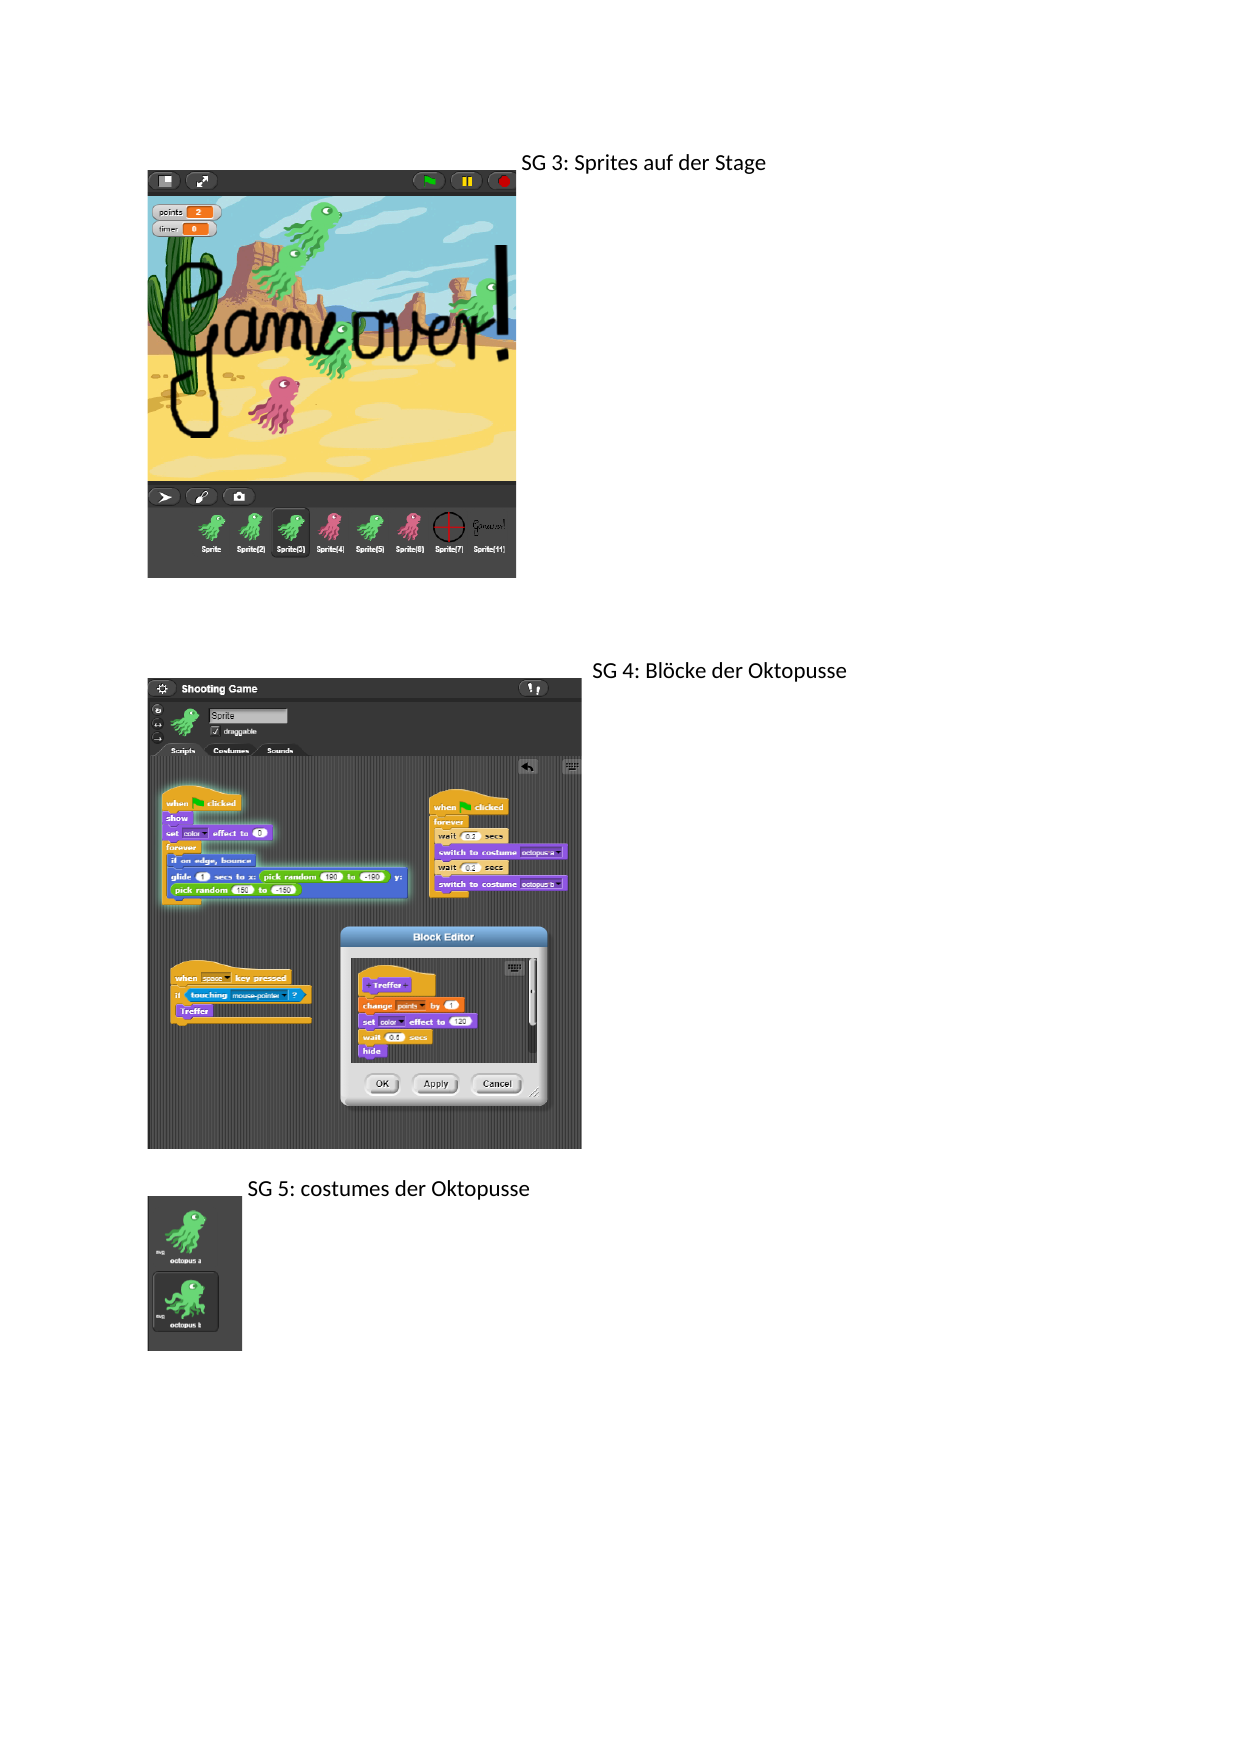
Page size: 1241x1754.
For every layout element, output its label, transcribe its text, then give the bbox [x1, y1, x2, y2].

text SG 3: Sprites auf der Stage [148, 148, 1093, 578]
text SG 4: Blöcke der Oktopusse [148, 656, 1093, 1149]
text SG 5: costumes der Oktopusse [148, 1174, 1093, 1350]
